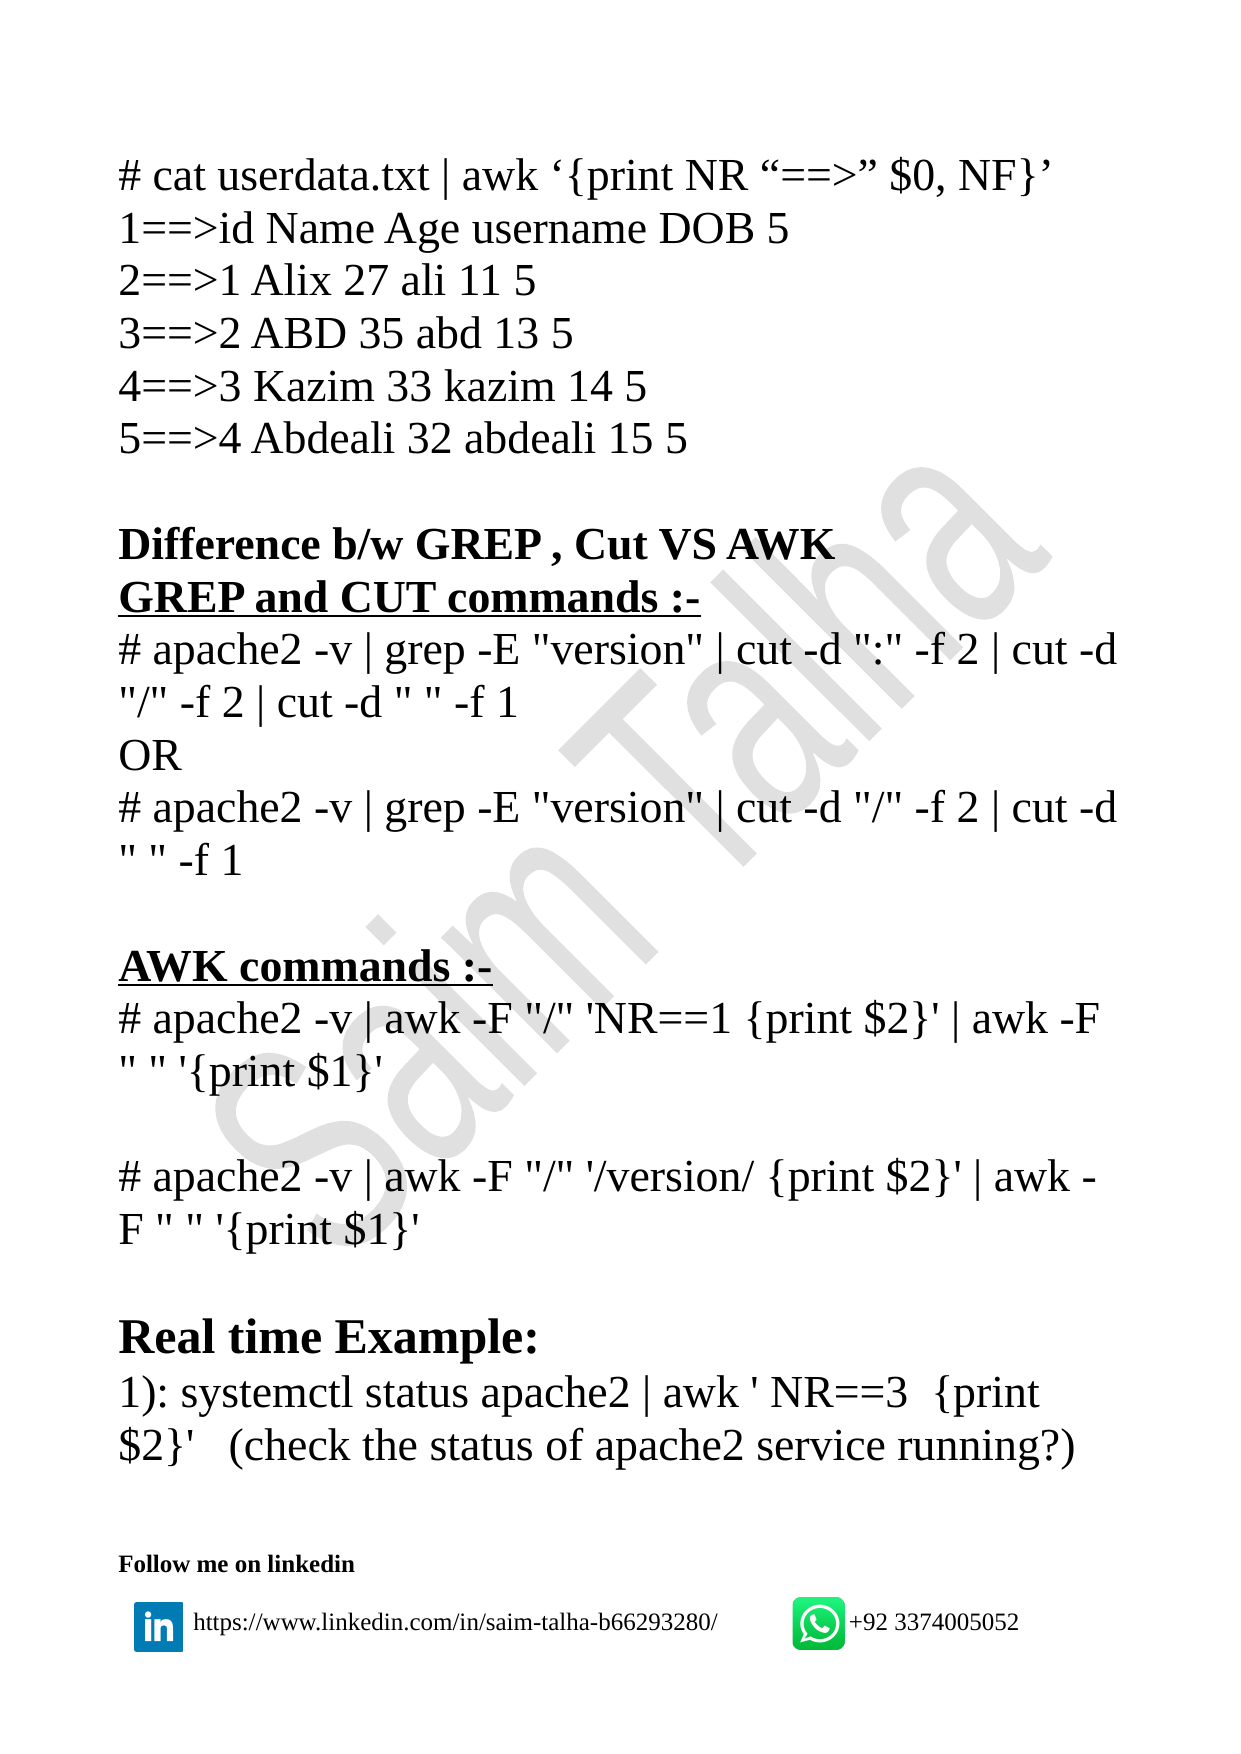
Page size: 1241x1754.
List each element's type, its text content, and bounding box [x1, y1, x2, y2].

text Real time Example: [118, 1307, 1122, 1365]
text 4==>3 Kazim 33 kazim 14 5 [118, 358, 1122, 411]
text 2==>1 Alix 27 ali 11 5 [118, 253, 1122, 306]
text # cat userdata.txt | awk ‘{print NR “==>” $0, NF}’ [118, 148, 1122, 200]
text 1==>id Name Age username DOB 5 [118, 200, 1122, 253]
text Difference b/w GREP , Cut VS AWK GREP and CUT commands :- # apache2 -v | grep -E "version" | cut -d ":" -f 2 | cut -d "/" -f 2 | cut -d " " -f 1 OR # apache2 -v | grep -E "version" | cut -d "/" -f 2 | cut -d " " -f 1 AWK commands :- # apache2 -v | awk -F "/" 'NR==1 {print $2}' | awk -F " " '{print $1}' # apache2 -v | awk -F "/" '/version/ {print $2}' | awk -F " " '{print $1}' [118, 517, 1122, 1254]
text 5==>4 Abdeali 32 abdeali 15 5 [118, 411, 1122, 464]
text 3==>2 ABD 35 abd 13 5 [118, 306, 1122, 358]
text 1): systemctl status apache2 | awk ' NR==3 {print $2}' (check the status of apache2 service running?) [118, 1365, 1122, 1470]
picture [146, 1620, 151, 1641]
picture [792, 1597, 845, 1650]
picture [155, 1620, 173, 1641]
